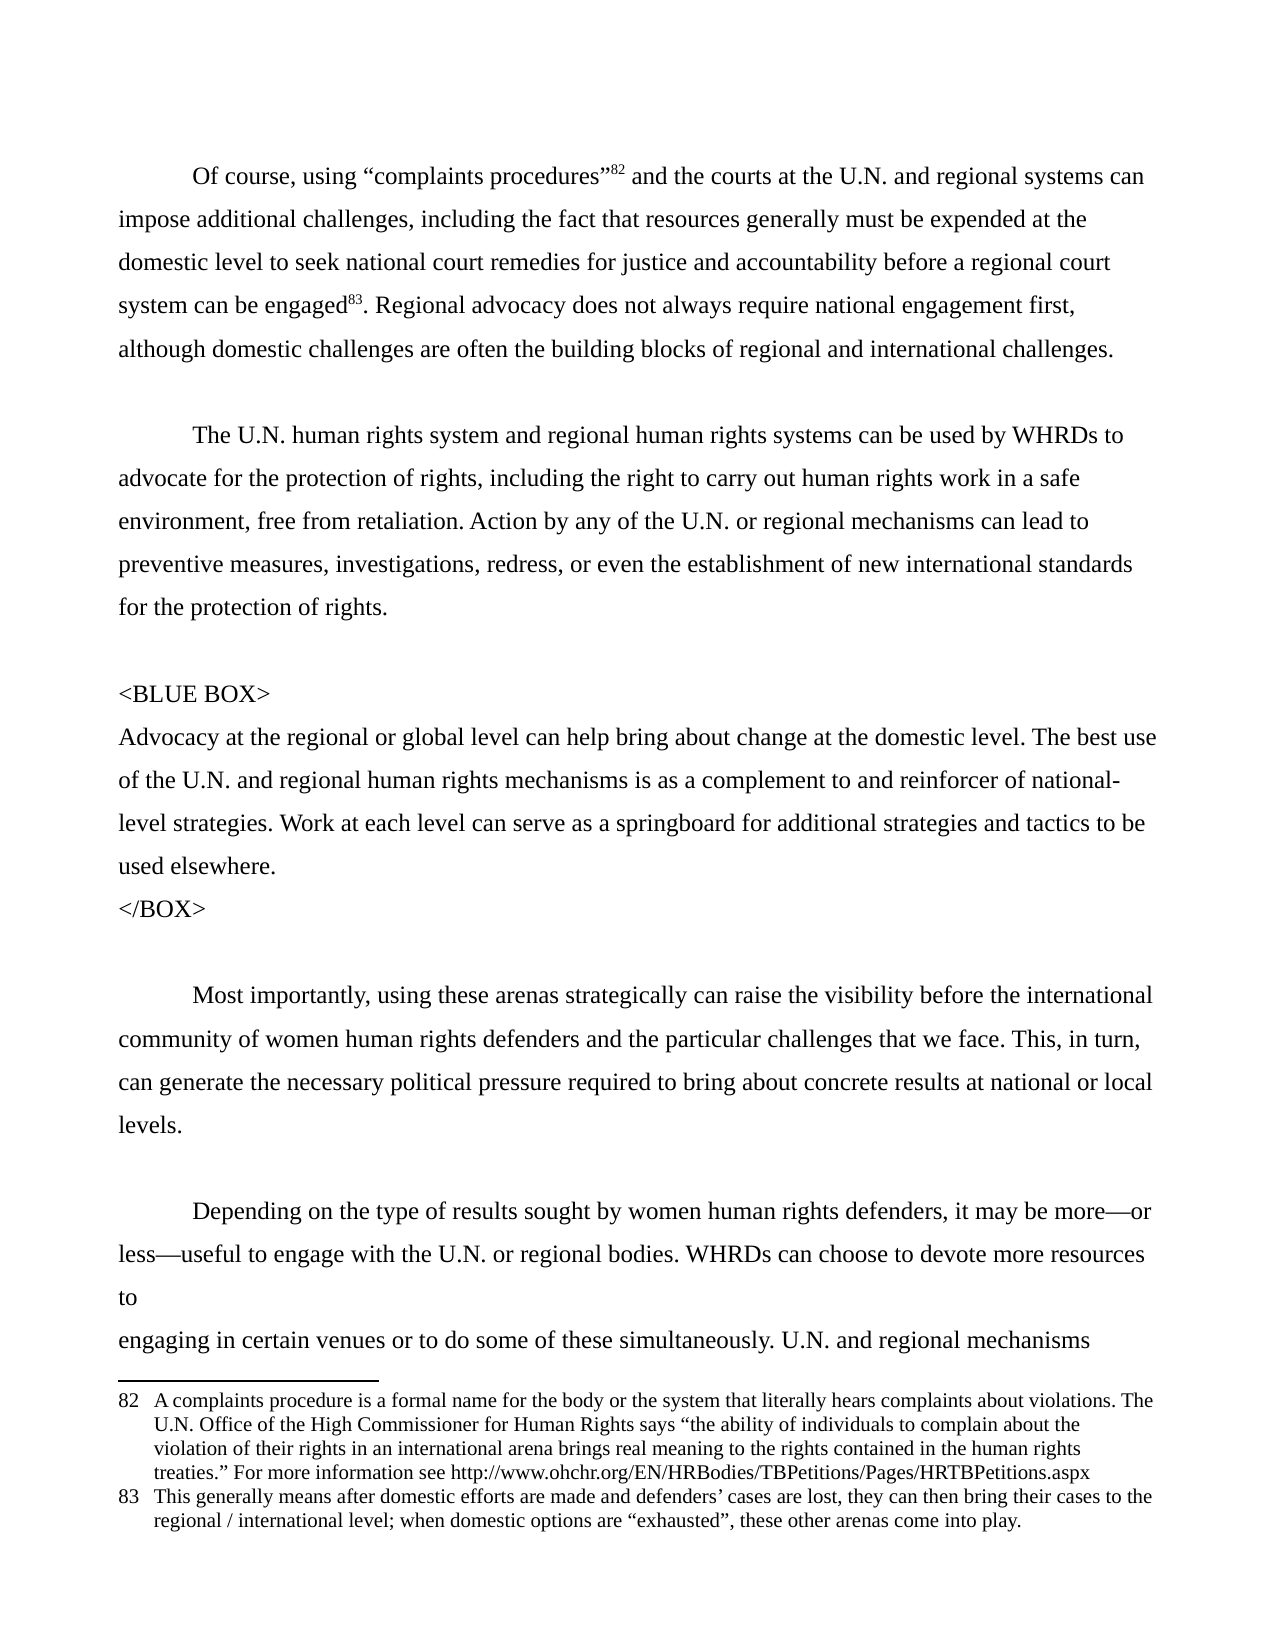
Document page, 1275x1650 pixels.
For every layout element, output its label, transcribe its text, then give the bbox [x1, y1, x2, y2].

text This generally means after domestic efforts are made and defenders’ cases are lost, they can then bring their cases to the regional / international level; when domestic options are “exhausted”, these other arenas come into play. [118, 1484, 1157, 1532]
text The U.N. human rights system and regional human rights systems can be used by WHRDs to advocate for the protection of rights, including the right to carry out human rights work in a safe environment, free from retaliation. Action by any of the U.N. or regional mechanisms can lead to preventive measures, investigations, redress, or even the establishment of new international standards for the protection of rights. [118, 420, 1157, 621]
text </BOX> [118, 894, 1157, 923]
text Advocacy at the regional or global level can help bring about change at the domestic level. The best use of the U.N. and regional human rights mechanisms is as a complement to and reinforcer of national-level strategies. Work at each level can serve as a springboard for additional strategies and tactics to be used elsewhere. [118, 722, 1157, 880]
text Most importantly, using these arenas strategically can raise the visibility before the international community of women human rights defenders and the particular challenges that we face. This, in turn, can generate the necessary political pressure required to bring about concrete results at national or local levels. [118, 981, 1157, 1139]
text <BLUE BOX> [118, 679, 1157, 707]
text engaging in certain venues or to do some of these simultaneously. U.N. and regional mechanisms [118, 1326, 1157, 1354]
text Depending on the type of results sought by women human rights defenders, it may be more—or less—useful to engage with the U.N. or regional bodies. WHRDs can choose to devote more resources to [118, 1196, 1157, 1311]
text Of course, using “complaints procedures” and the courts at the U.N. and regional systems can [118, 161, 1157, 190]
text A complaints procedure is a formal name for the body or the system that literally hears complaints about violations. The U.N. Office of the High Commissioner for Human Rights says “the ability of individuals to complain about the violation of their rights in an international arena brings real meaning to the rights contained in the human rights treaties.” For more information see http://www.ohchr.org/EN/HRBodies/TBPetitions/Pages/HRTBPetitions.aspx [118, 1387, 1157, 1484]
text impose additional challenges, including the fact that resources generally must be expended at the domestic level to seek national court remedies for justice and accountability before a regional court system can be engaged. Regional advocacy does not always require national engagement first, although domestic challenges are often the building blocks of regional and international challenges. [118, 204, 1157, 362]
